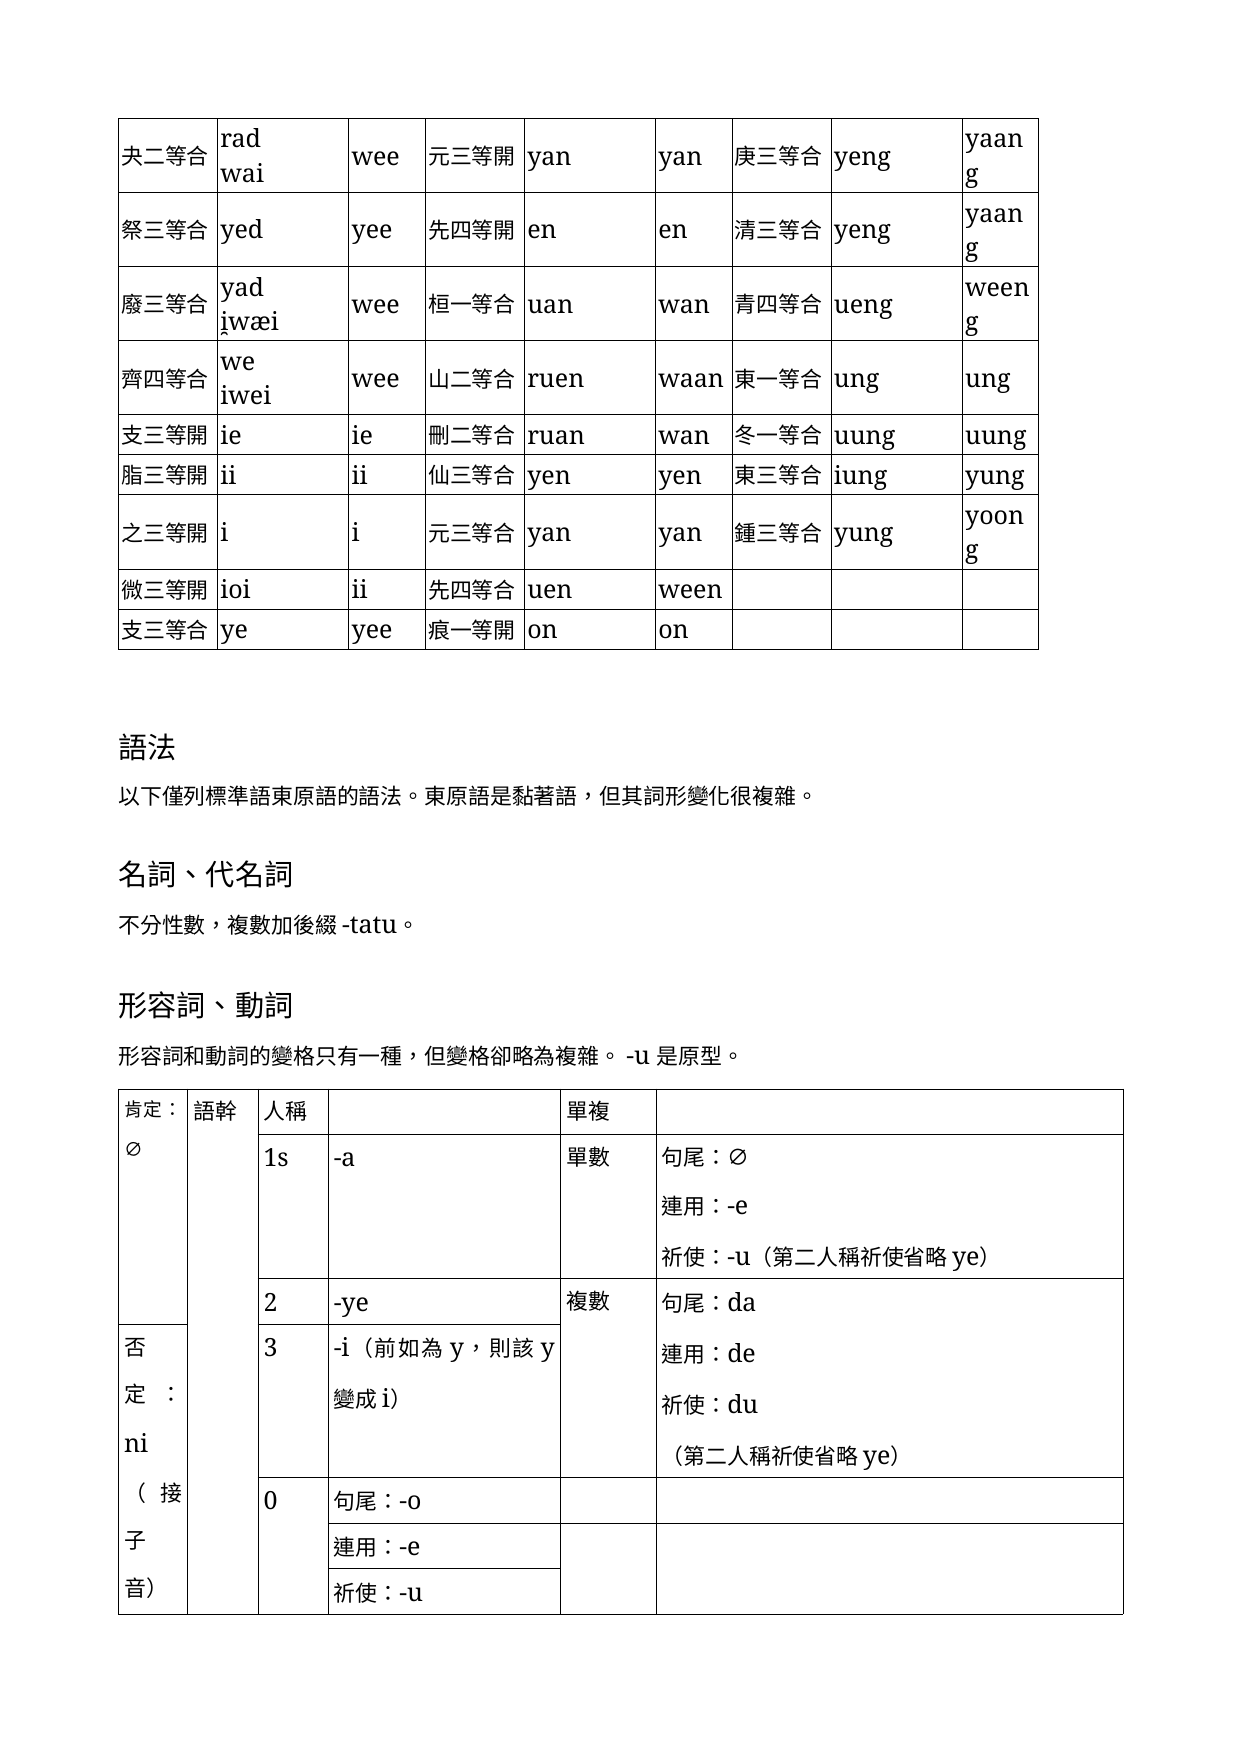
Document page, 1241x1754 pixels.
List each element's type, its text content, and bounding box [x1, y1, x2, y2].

table_cell wee [349, 267, 425, 340]
table_cell we iwei [218, 341, 348, 414]
table_cell 清三等合 [733, 193, 831, 266]
table_cell yan [656, 495, 732, 568]
table_cell 夬二等合 [119, 119, 217, 192]
table_cell [733, 570, 831, 608]
table_cell [561, 1478, 656, 1523]
table_cell 支三等合 [119, 610, 217, 648]
table_cell 東三等合 [733, 455, 831, 494]
table_cell 微三等開 [119, 570, 217, 608]
table_cell en [525, 193, 655, 266]
table_cell 齊四等合 [119, 341, 217, 414]
table_cell 0 [259, 1478, 328, 1614]
table_cell ueng [832, 267, 962, 340]
table_cell ie [349, 415, 425, 454]
table_cell 山二等合 [426, 341, 524, 414]
table_cell weeng [963, 267, 1038, 340]
table_cell 脂三等開 [119, 455, 217, 494]
table_cell i [349, 495, 425, 568]
table_cell ung [832, 341, 962, 414]
table_cell ruan [525, 415, 655, 454]
table_header [657, 1090, 1123, 1134]
table_cell 句尾：-o [329, 1478, 560, 1523]
table_cell 1s [259, 1135, 328, 1278]
text 形容詞和動詞的變格只有一種，但變格卻略為複雜。 -u 是原型。 [118, 1037, 1122, 1072]
table_cell yee [349, 193, 425, 266]
table_cell ween [656, 570, 732, 608]
table_cell 先四等合 [426, 570, 524, 608]
table_cell [832, 570, 962, 608]
table_header 肯定：∅ [119, 1090, 187, 1324]
table_cell yan [525, 495, 655, 568]
table_cell 句尾：da 連用：de 祈使：du （第二人稱祈使省略ye） [657, 1279, 1123, 1477]
table_cell [657, 1524, 1123, 1614]
table_cell 鍾三等合 [733, 495, 831, 568]
table_cell 先四等開 [426, 193, 524, 266]
table_cell yan [525, 119, 655, 192]
table_cell 祭三等合 [119, 193, 217, 266]
table_cell on [656, 610, 732, 648]
table_cell 庚三等合 [733, 119, 831, 192]
subtitle 語法 [118, 724, 1122, 767]
table_cell 單數 [561, 1135, 656, 1278]
table_cell uung [832, 415, 962, 454]
text 以下僅列標準語東原語的語法。東原語是黏著語，但其詞形變化很複雜。 [118, 779, 1122, 811]
table_cell uan [525, 267, 655, 340]
table_cell yed [218, 193, 348, 266]
table_cell iung [832, 455, 962, 494]
table_cell uung [963, 415, 1038, 454]
table_cell on [525, 610, 655, 648]
table_cell 痕一等開 [426, 610, 524, 648]
table_cell 東一等合 [733, 341, 831, 414]
table_cell uen [525, 570, 655, 608]
table_cell yad i̯wæi [218, 267, 348, 340]
table_cell -i（前如為y，則該y變成i） [329, 1325, 560, 1477]
table_cell rad wai [218, 119, 348, 192]
table_cell yen [656, 455, 732, 494]
table_cell [832, 610, 962, 648]
table_cell -a [329, 1135, 560, 1278]
table_cell 之三等開 [119, 495, 217, 568]
table_cell [963, 570, 1038, 608]
table_cell yaang [963, 193, 1038, 266]
table_cell [561, 1524, 656, 1614]
table_cell wee [349, 341, 425, 414]
table_cell ruen [525, 341, 655, 414]
table_cell 支三等開 [119, 415, 217, 454]
table_cell i [218, 495, 348, 568]
table_cell ie [218, 415, 348, 454]
table_cell [733, 610, 831, 648]
table_cell 元三等開 [426, 119, 524, 192]
text 不分性數，複數加後綴 -tatu。 [118, 907, 1122, 941]
table_cell waan [656, 341, 732, 414]
table_cell ung [963, 341, 1038, 414]
table_cell ii [349, 570, 425, 608]
table_cell yan [656, 119, 732, 192]
table_cell 祈使：-u [329, 1569, 560, 1614]
table_cell yoong [963, 495, 1038, 568]
table_cell yen [525, 455, 655, 494]
table_cell -ye [329, 1279, 560, 1324]
table_cell yeng [832, 119, 962, 192]
table_header 人稱 [259, 1090, 328, 1134]
table_cell yee [349, 610, 425, 648]
table_cell [657, 1478, 1123, 1523]
table_cell 冬一等合 [733, 415, 831, 454]
table_cell 元三等合 [426, 495, 524, 568]
table_cell ioi [218, 570, 348, 608]
table_cell wan [656, 267, 732, 340]
subtitle 名詞、代名詞 [118, 852, 1122, 894]
table_cell 句尾：∅ 連用：-e 祈使：-u（第二人稱祈使省略ye） [657, 1135, 1123, 1278]
table_header 單複 [561, 1090, 656, 1134]
table_cell 2 [259, 1279, 328, 1324]
table_cell wan [656, 415, 732, 454]
table_header [329, 1090, 560, 1134]
table_cell yeng [832, 193, 962, 266]
table_cell yung [963, 455, 1038, 494]
table_cell wee [349, 119, 425, 192]
subtitle 形容詞、動詞 [118, 983, 1122, 1025]
table_cell 連用：-e [329, 1524, 560, 1568]
table_cell 刪二等合 [426, 415, 524, 454]
table_cell yung [832, 495, 962, 568]
table_cell [963, 610, 1038, 648]
table_header 語幹 [188, 1090, 258, 1614]
table_cell ye [218, 610, 348, 648]
table_cell 廢三等合 [119, 267, 217, 340]
table_cell 仙三等合 [426, 455, 524, 494]
table_cell 桓一等合 [426, 267, 524, 340]
table_cell ii [218, 455, 348, 494]
table_cell ii [349, 455, 425, 494]
table_cell en [656, 193, 732, 266]
table_cell 3 [259, 1325, 328, 1477]
table_cell yaang [963, 119, 1038, 192]
table_cell 否定：ni（接子音） [119, 1325, 187, 1614]
table_cell 複數 [561, 1279, 656, 1477]
table_cell 青四等合 [733, 267, 831, 340]
